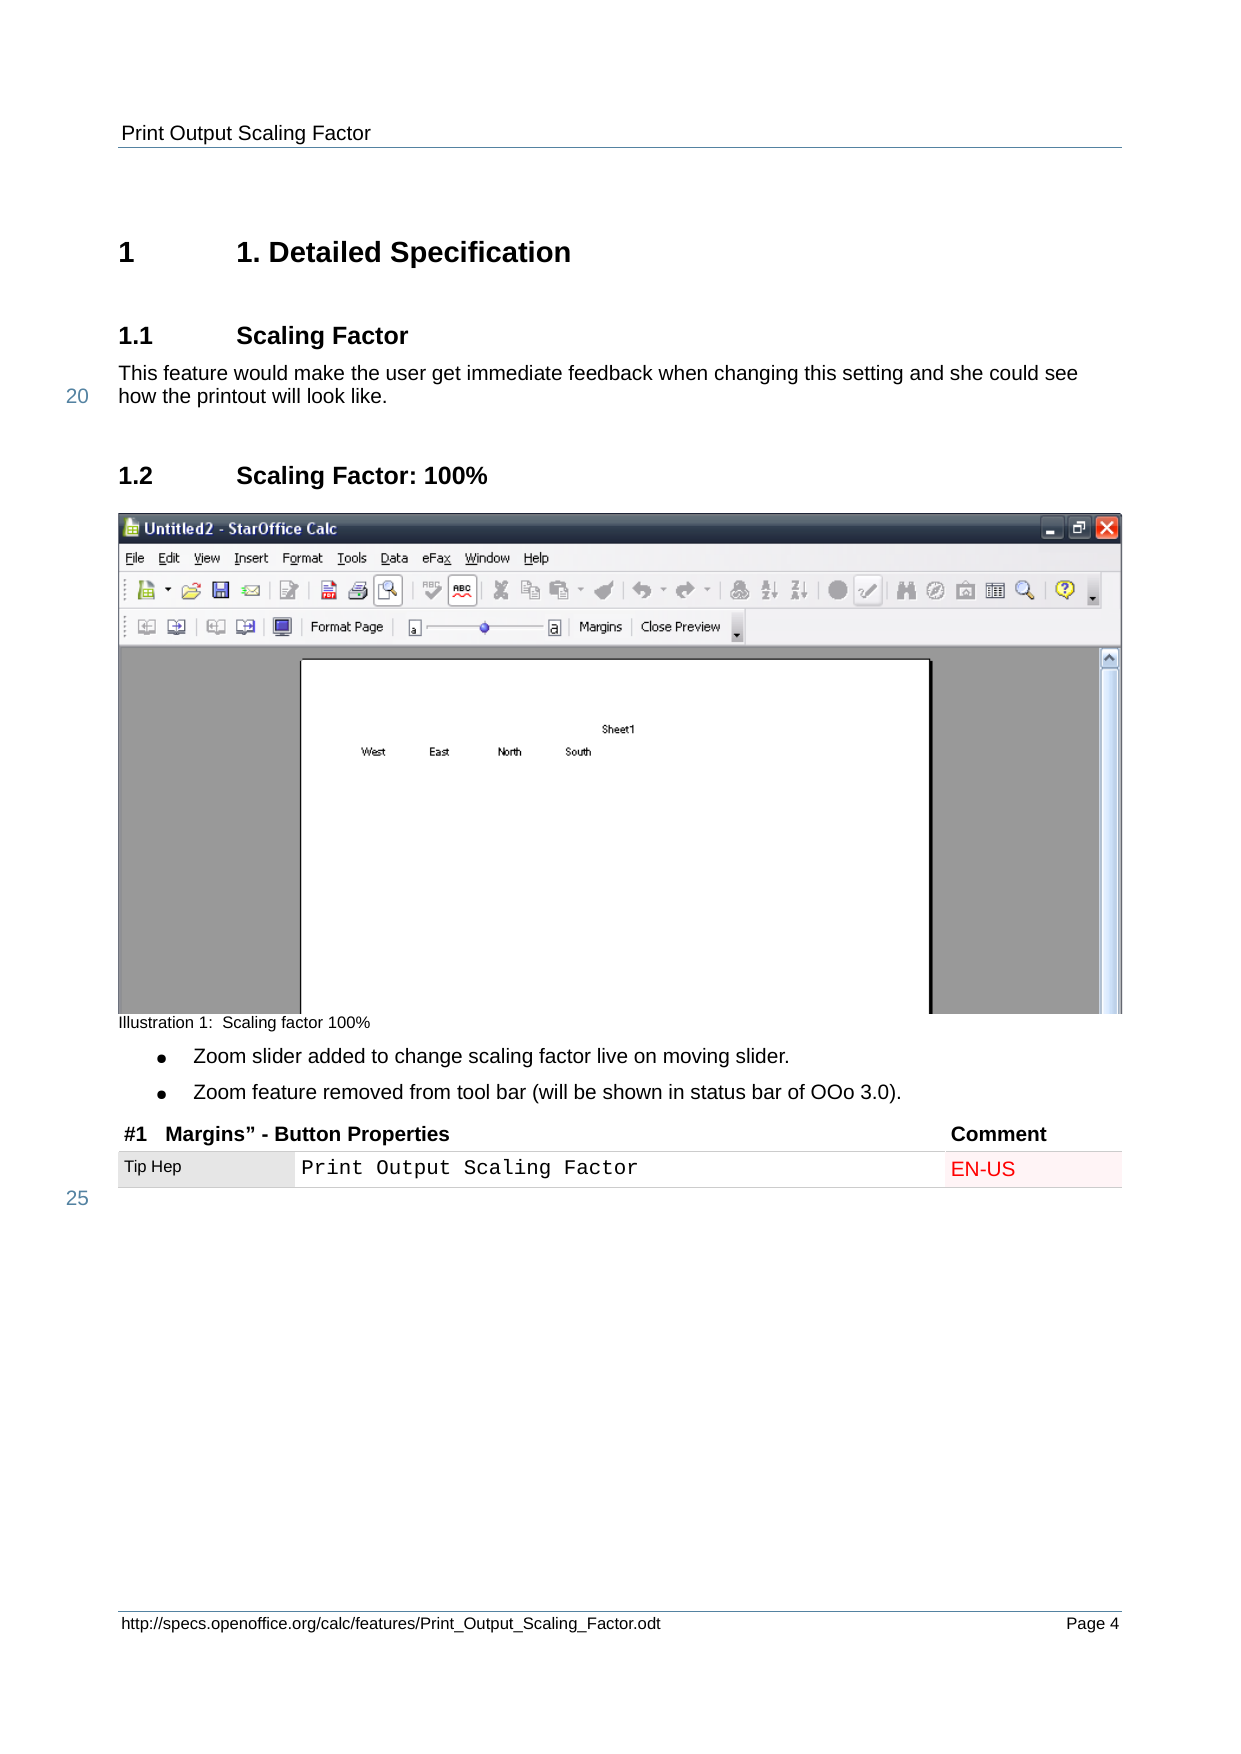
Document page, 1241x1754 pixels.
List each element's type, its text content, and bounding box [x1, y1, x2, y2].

picture [118, 513, 1123, 1014]
text Illustration 1: Scaling factor 100% [118, 1014, 1122, 1032]
table_cell Tip Hep [118, 1152, 295, 1187]
subtitle Scaling Factor [118, 322, 1122, 349]
subtitle 1. Detailed Specification [118, 236, 1122, 268]
text This feature would make the user get immediate feedback when changing this setting and she could see how the printout will look like. [118, 361, 1122, 408]
table_header Comment [946, 1116, 1122, 1151]
table_header Margins” - Button Properties [119, 1116, 945, 1151]
subtitle Scaling Factor: 100% [118, 462, 1122, 489]
list Zoom slider added to change scaling factor live on moving slider. [156, 1044, 1122, 1068]
table_cell Print Output Scaling Factor [295, 1152, 945, 1187]
list Zoom feature removed from tool bar (will be shown in status bar of OOo 3.0). [156, 1080, 1122, 1103]
table_cell EN-US [945, 1152, 1122, 1187]
